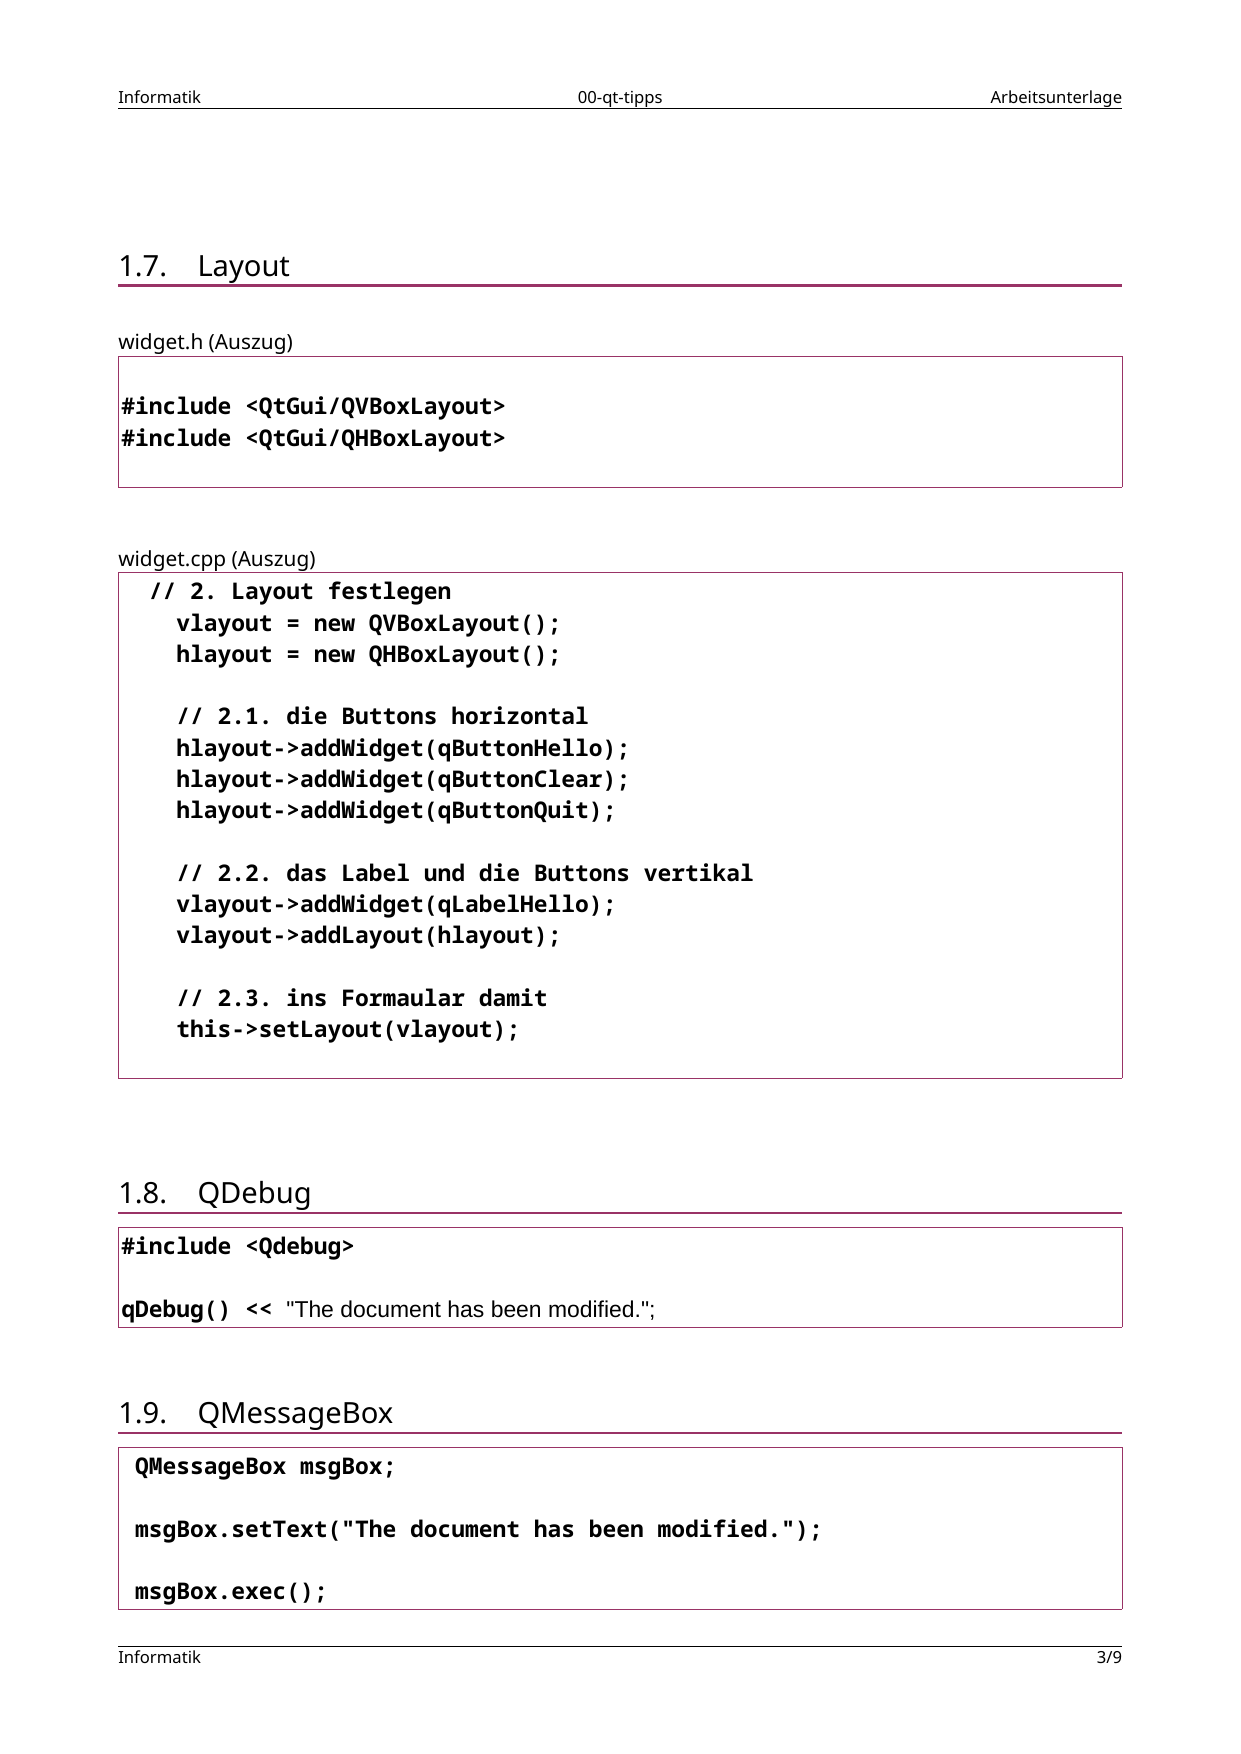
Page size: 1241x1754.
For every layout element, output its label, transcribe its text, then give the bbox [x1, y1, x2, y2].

text vlayout->addWidget(qLabelHello); [119, 885, 1122, 916]
text widget.cpp (Auszug) [118, 544, 1122, 572]
text QMessageBox msgBox; [119, 1448, 1122, 1478]
text // 2.2. das Label und die Buttons vertikal [119, 853, 1122, 885]
text vlayout = new QVBoxLayout(); [119, 603, 1122, 635]
text #include <Qdebug> [119, 1228, 1122, 1258]
text #include <QtGui/QVBoxLayout> [119, 387, 1122, 418]
text vlayout->addLayout(hlayout); [119, 916, 1122, 947]
subtitle Layout [118, 245, 1122, 284]
text hlayout = new QHBoxLayout(); [119, 635, 1122, 666]
text hlayout->addWidget(qButtonClear); [119, 760, 1122, 791]
text hlayout->addWidget(qButtonQuit); [119, 791, 1122, 822]
text // 2.3. ins Formaular damit [119, 978, 1122, 1010]
text msgBox.setText("The document has been modified."); [119, 1509, 1122, 1572]
text qDebug() << "The document has been modified."; [119, 1289, 1122, 1327]
text // 2. Layout festlegen [119, 573, 1122, 603]
text #include <QtGui/QHBoxLayout> [119, 418, 1122, 450]
text widget.h (Auszug) [118, 327, 1122, 356]
text msgBox.exec(); [119, 1572, 1122, 1609]
subtitle QMessageBox [118, 1393, 1122, 1432]
subtitle QDebug [118, 1173, 1122, 1212]
text this->setLayout(vlayout); [119, 1010, 1122, 1041]
text // 2.1. die Buttons horizontal [119, 697, 1122, 728]
text hlayout->addWidget(qButtonHello); [119, 728, 1122, 760]
